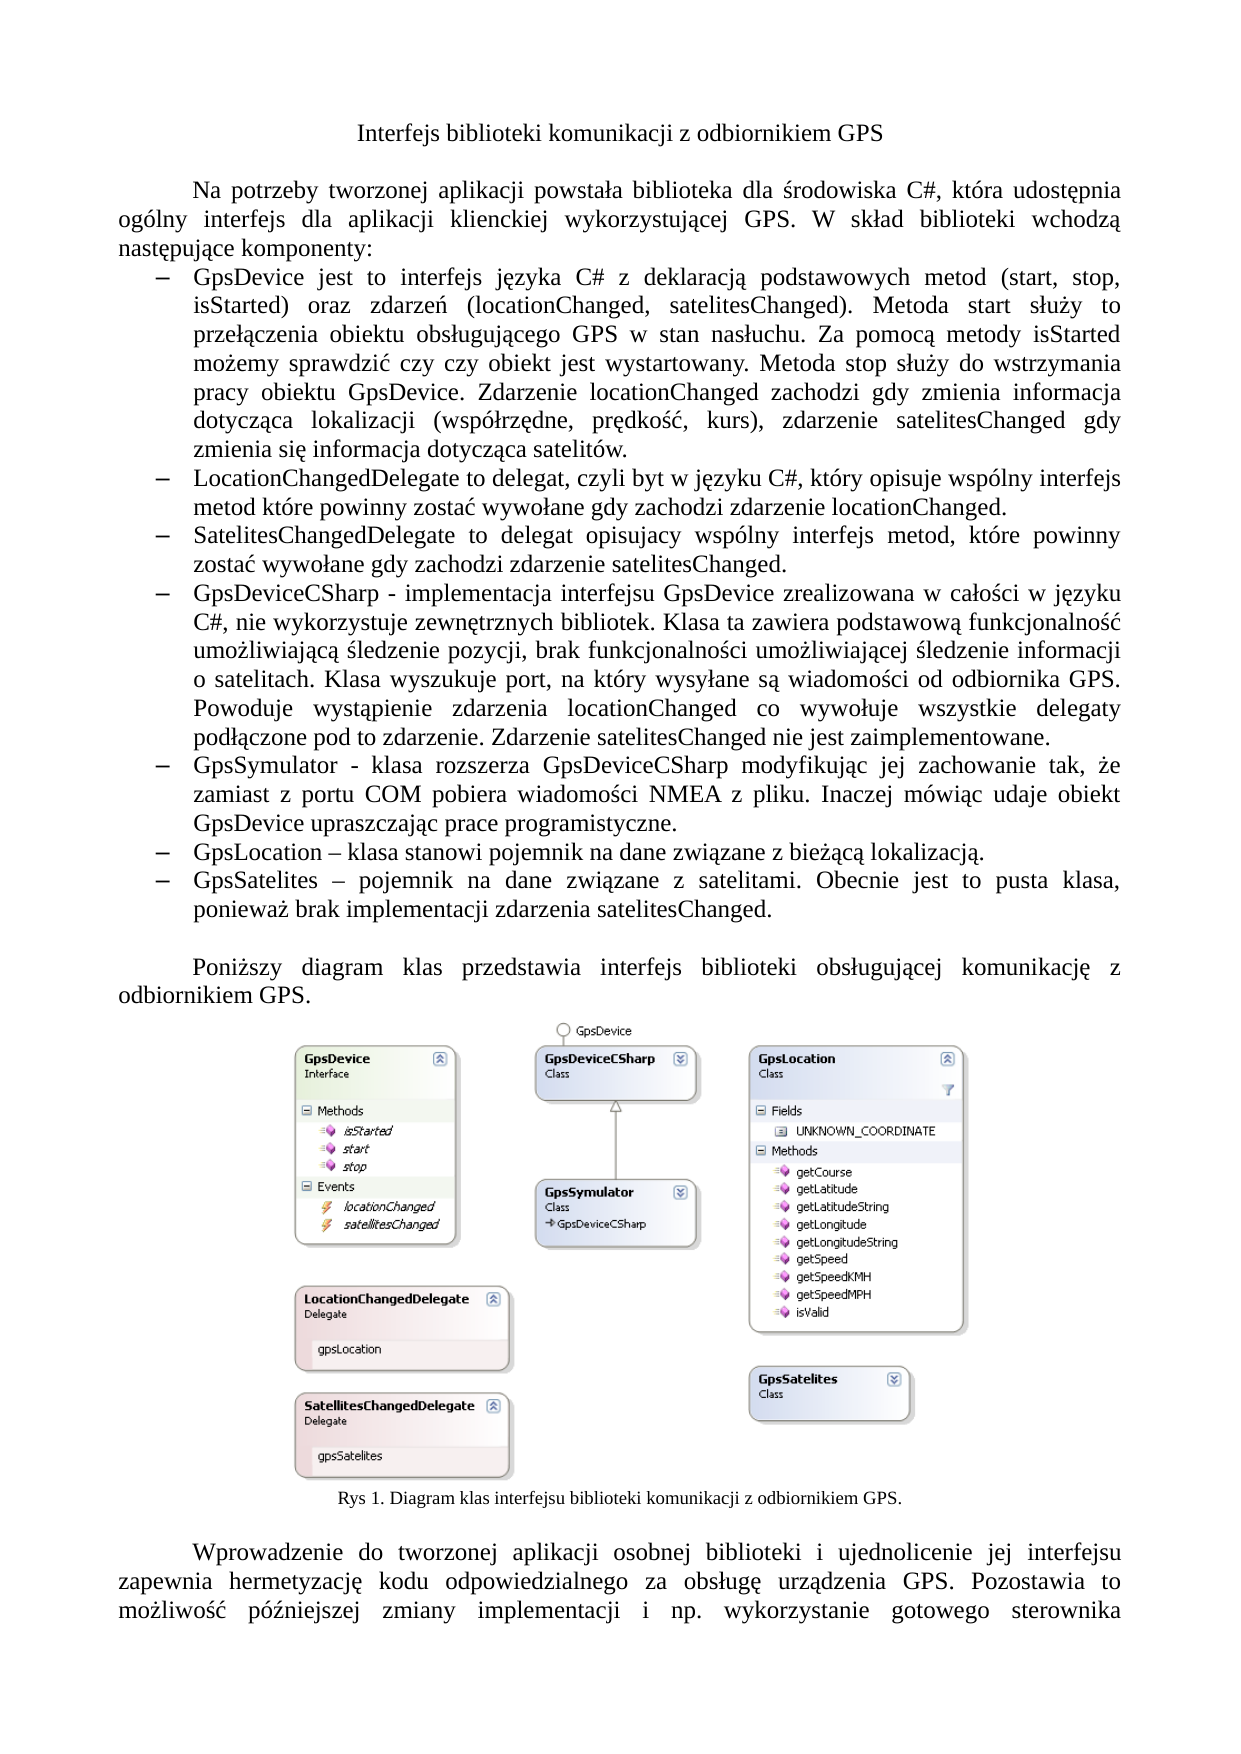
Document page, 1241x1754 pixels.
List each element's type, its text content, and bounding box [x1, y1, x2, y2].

list GpsSatelites – pojemnik na dane związane z satelitami. Obecnie jest to pusta klasa, ponieważ brak implementacji zdarzenia satelitesChanged. [156, 866, 1122, 923]
list GpsDevice jest to interfejs języka C# z deklaracją podstawowych metod (start, stop, isStarted) oraz zdarzeń (locationChanged, satelitesChanged). Metoda start służy to przełączenia obiektu obsługującego GPS w stan nasłuchu. Za pomocą metody isStarted możemy sprawdzić czy czy obiekt jest wystartowany. Metoda stop służy do wstrzymania pracy obiektu GpsDevice. Zdarzenie locationChanged zachodzi gdy zmienia informacja dotycząca lokalizacji (współrzędne, prędkość, kurs), zdarzenie satelitesChanged gdy zmienia się informacja dotycząca satelitów. [156, 262, 1122, 463]
text Interfejs biblioteki komunikacji z odbiornikiem GPS [118, 118, 1122, 147]
list GpsDeviceCSharp - implementacja interfejsu GpsDevice zrealizowana w całości w języku C#, nie wykorzystuje zewnętrznych bibliotek. Klasa ta zawiera podstawową funkcjonalność umożliwiającą śledzenie pozycji, brak funkcjonalności umożliwiającej śledzenie informacji o satelitach. Klasa wyszukuje port, na który wysyłane są wiadomości od odbiornika GPS. Powoduje wystąpienie zdarzenia locationChanged co wywołuje wszystkie delegaty podłączone pod to zdarzenie. Zdarzenie satelitesChanged nie jest zaimplementowane. [156, 578, 1122, 751]
text Rys 1. Diagram klas interfejsu biblioteki komunikacji z odbiornikiem GPS. [118, 1009, 1122, 1509]
text Na potrzeby tworzonej aplikacji powstała biblioteka dla środowiska C#, która udostępnia ogólny interfejs dla aplikacji klienckiej wykorzystującej GPS. W skład biblioteki wchodzą następujące komponenty: [118, 176, 1122, 262]
text Poniższy diagram klas przedstawia interfejs biblioteki obsługującej komunikację z odbiornikiem GPS. [118, 952, 1122, 1009]
picture [284, 1012, 973, 1487]
list GpsLocation – klasa stanowi pojemnik na dane związane z bieżącą lokalizacją. [156, 837, 1122, 866]
text Wprowadzenie do tworzonej aplikacji osobnej biblioteki i ujednolicenie jej interfejsu zapewnia hermetyzację kodu odpowiedzialnego za obsługę urządzenia GPS. Pozostawia to możliwość późniejszej zmiany implementacji i np. wykorzystanie gotowego sterownika [118, 1537, 1122, 1624]
list GpsSymulator - klasa rozszerza GpsDeviceCSharp modyfikując jej zachowanie tak, że zamiast z portu COM pobiera wiadomości NMEA z pliku. Inaczej mówiąc udaje obiekt GpsDevice upraszczając prace programistyczne. [156, 751, 1122, 837]
list SatelitesChangedDelegate to delegat opisujacy wspólny interfejs metod, które powinny zostać wywołane gdy zachodzi zdarzenie satelitesChanged. [156, 521, 1122, 578]
list LocationChangedDelegate to delegat, czyli byt w języku C#, który opisuje wspólny interfejs metod które powinny zostać wywołane gdy zachodzi zdarzenie locationChanged. [156, 463, 1122, 521]
